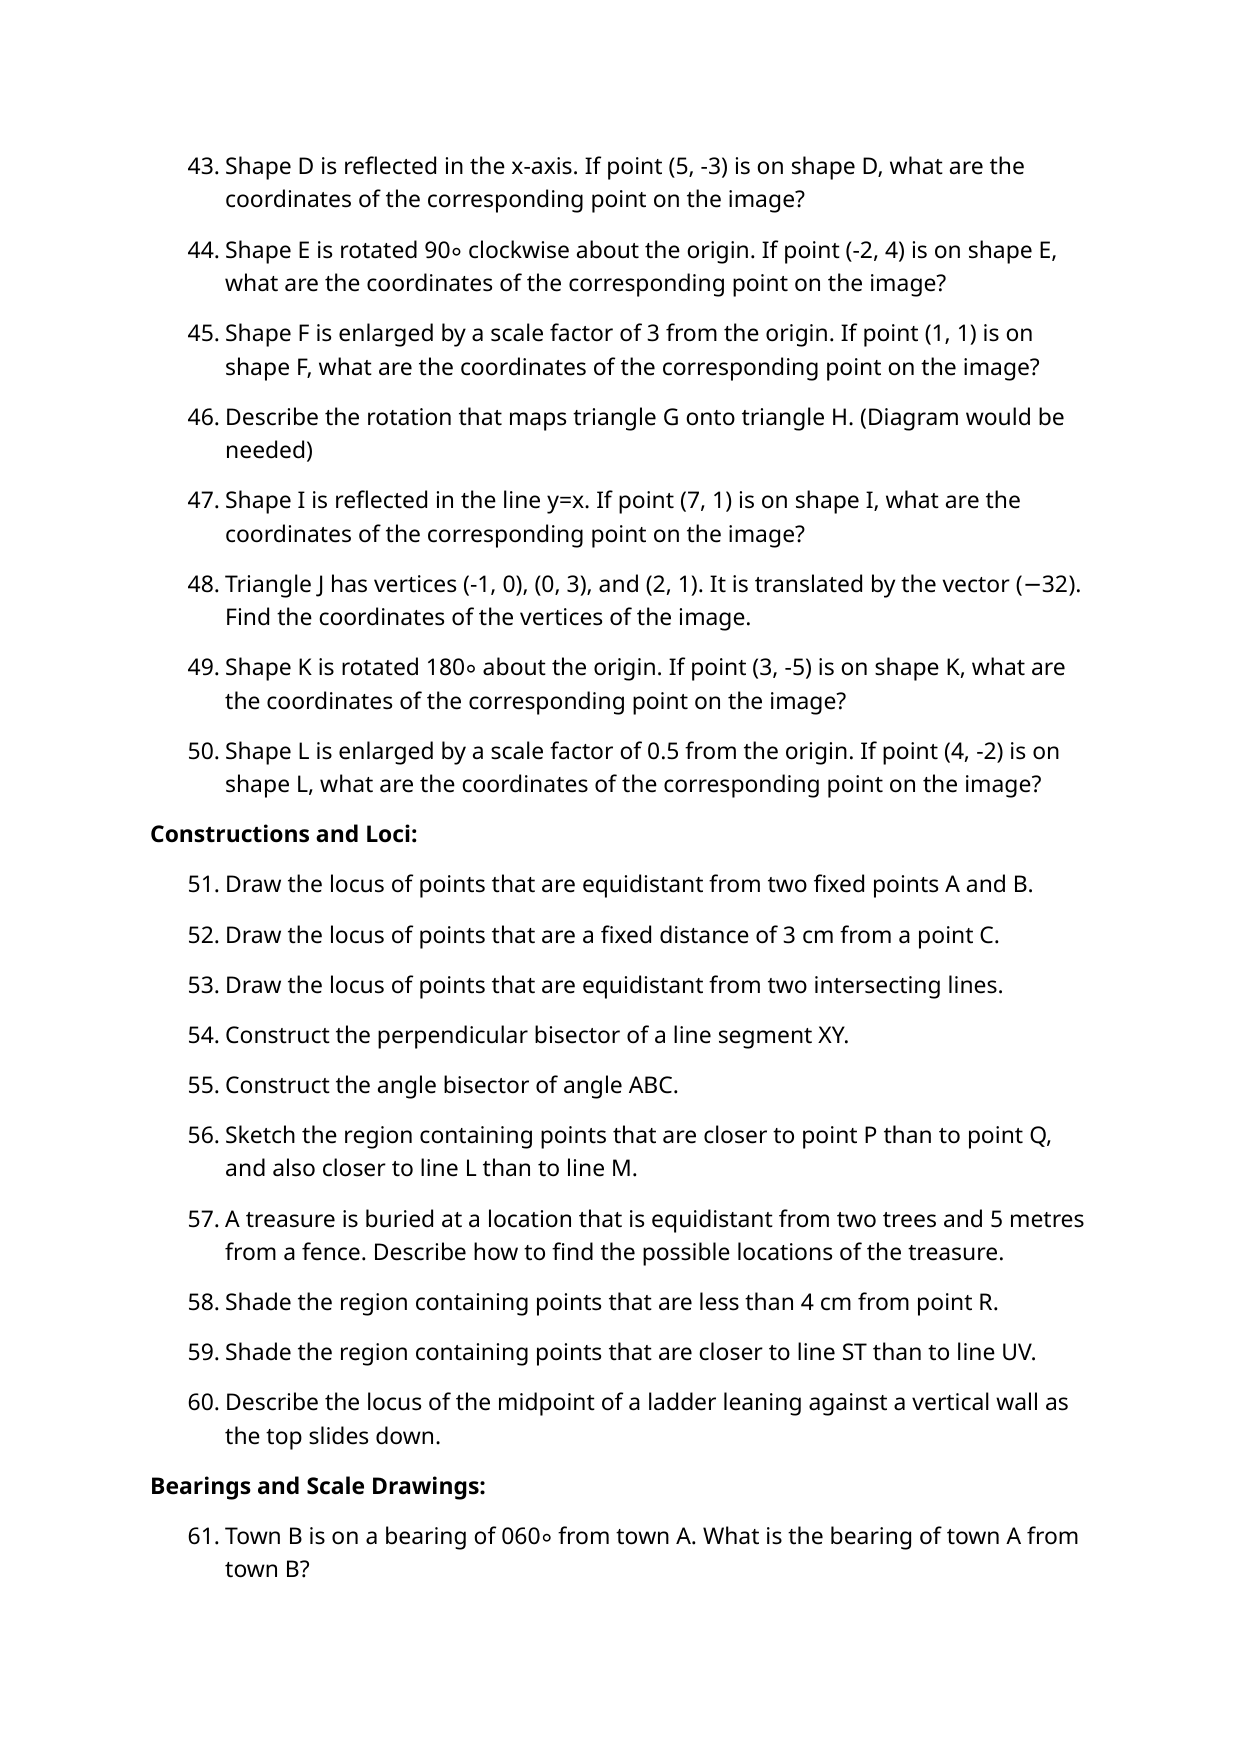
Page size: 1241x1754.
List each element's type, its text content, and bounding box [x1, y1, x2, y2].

list Describe the locus of the midpoint of a ladder leaning against a vertical wall as the top slides down. [187, 1386, 1090, 1451]
list Construct the angle bisector of angle ABC. [187, 1069, 1090, 1100]
list Shape L is enlarged by a scale factor of 0.5 from the origin. If point (4, -2) is on shape L, what are the coordinates of the corresponding point on the image? [187, 735, 1090, 799]
list Triangle J has vertices (-1, 0), (0, 3), and (2, 1). It is translated by the vector (−32​). Find the coordinates of the vertices of the image. [187, 568, 1090, 632]
list Draw the locus of points that are equidistant from two intersecting lines. [187, 969, 1090, 1000]
list Shape I is reflected in the line y=x. If point (7, 1) is on shape I, what are the coordinates of the corresponding point on the image? [187, 484, 1090, 549]
list Shape K is rotated 180∘ about the origin. If point (3, -5) is on shape K, what are the coordinates of the corresponding point on the image? [187, 651, 1090, 716]
list Draw the locus of points that are equidistant from two fixed points A and B. [187, 868, 1090, 900]
list Town B is on a bearing of 060∘ from town A. What is the bearing of town A from town B? [187, 1520, 1090, 1584]
list Shape D is reflected in the x-axis. If point (5, -3) is on shape D, what are the coordinates of the corresponding point on the image? [187, 150, 1090, 215]
list Shade the region containing points that are less than 4 cm from point R. [187, 1286, 1090, 1317]
text Constructions and Loci: [150, 818, 1090, 849]
list Shape E is rotated 90∘ clockwise about the origin. If point (-2, 4) is on shape E, what are the coordinates of the corresponding point on the image? [187, 233, 1090, 298]
list A treasure is buried at a location that is equidistant from two trees and 5 metres from a fence. Describe how to find the possible locations of the treasure. [187, 1202, 1090, 1267]
list Describe the rotation that maps triangle G onto triangle H. (Diagram would be needed) [187, 401, 1090, 465]
list Shape F is enlarged by a scale factor of 3 from the origin. If point (1, 1) is on shape F, what are the coordinates of the corresponding point on the image? [187, 317, 1090, 382]
text Bearings and Scale Drawings: [150, 1470, 1090, 1501]
list Sketch the region containing points that are closer to point P than to point Q, and also closer to line L than to line M. [187, 1119, 1090, 1184]
list Draw the locus of points that are a fixed distance of 3 cm from a point C. [187, 918, 1090, 950]
list Shade the region containing points that are closer to line ST than to line UV. [187, 1336, 1090, 1367]
list Construct the perpendicular bisector of a line segment XY. [187, 1019, 1090, 1050]
